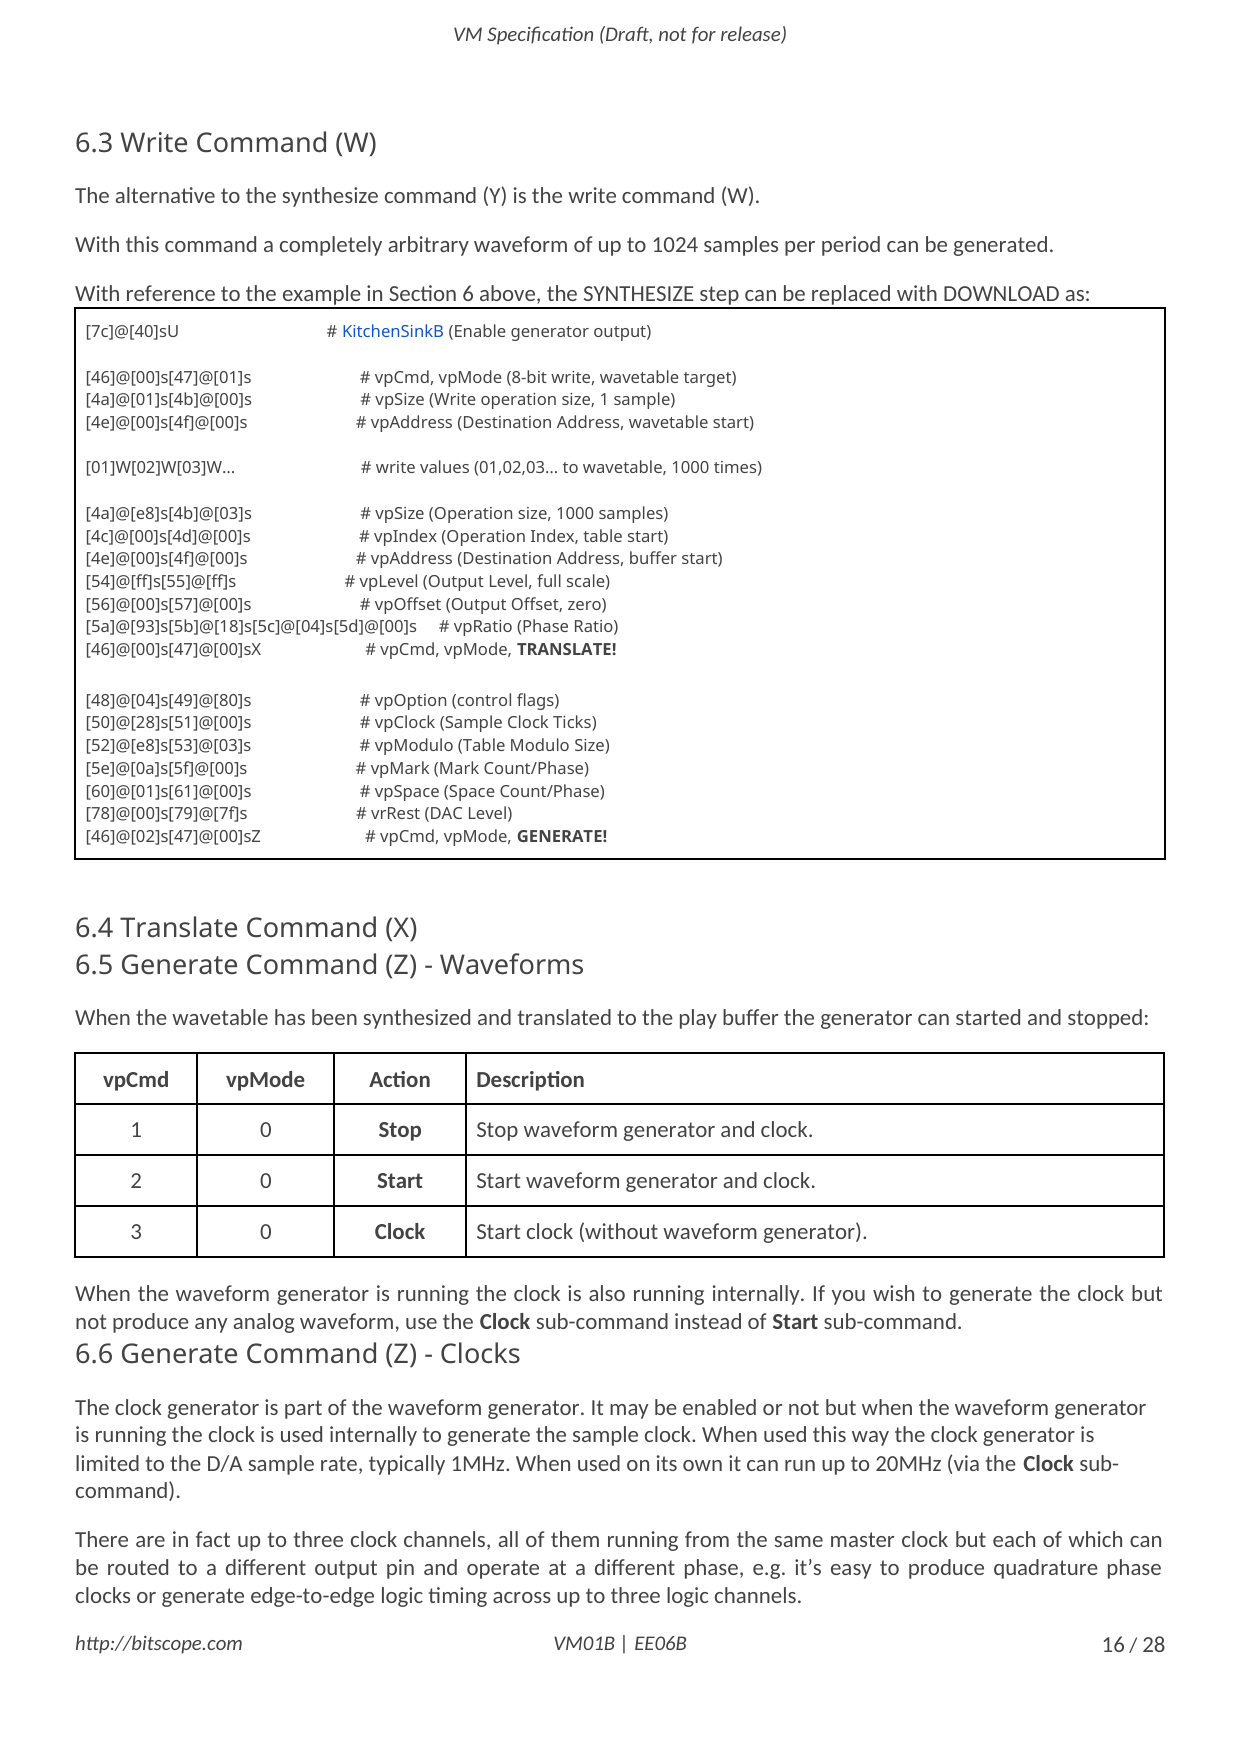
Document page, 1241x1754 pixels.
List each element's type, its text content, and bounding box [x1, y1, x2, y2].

table_header Description [467, 1054, 1163, 1103]
table_cell 2 [76, 1156, 196, 1205]
table_cell Stop waveform generator and clock. [467, 1105, 1163, 1154]
table_cell Start clock (without waveform generator). [467, 1207, 1163, 1256]
subtitle 6.3 Write Command (W) [75, 124, 1165, 161]
text There are in fact up to three clock channels, all of them running from the same master clock but each of which can be routed to a different output pin and operate at a different phase, e.g. it’s easy to produce quadrature phase clocks or generate edge-to-edge logic timing across up to three logic channels. [75, 1526, 1165, 1609]
table_cell 0 [198, 1156, 333, 1205]
table_header vpCmd [76, 1054, 196, 1103]
table_cell 0 [198, 1105, 333, 1154]
text With this command a completely arbitrary waveform of up to 1024 samples per period can be generated. [75, 230, 1165, 258]
subtitle 6.6 Generate Command (Z) - Clocks [75, 1335, 1165, 1372]
table_cell Clock [335, 1207, 465, 1256]
table_cell 1 [76, 1105, 196, 1154]
table_cell Stop [335, 1105, 465, 1154]
text The clock generator is part of the waveform generator. It may be enabled or not but when the waveform generator is running the clock is used internally to generate the sample clock. When used this way the clock generator is limited to the D/A sample rate, typically 1MHz. When used on its own it can run up to 20MHz (via the Clock sub-command). [75, 1393, 1165, 1505]
text The alternative to the synthesize command (Y) is the write command (W). [75, 182, 1165, 209]
table_cell Start [335, 1156, 465, 1205]
table_header Action [335, 1054, 465, 1103]
table_header [7c]@[40]sU # KitchenSinkB (Enable generator output) [46]@[00]s[47]@[01]s # vpCmd, vpMode (8-bit write, wavetable target) [4a]@[01]s[4b]@[00]s # vpSize (Write operation size, 1 sample) [4e]@[00]s[4f]@[00]s # vpAddress (Destination Address, wavetable start) [01]W[02]W[03]W… # write values (01,02,03… to wavetable, 1000 times) [4a]@[e8]s[4b]@[03]s # vpSize (Operation size, 1000 samples) [4c]@[00]s[4d]@[00]s # vpIndex (Operation Index, table start) [4e]@[00]s[4f]@[00]s # vpAddress (Destination Address, buffer start) [54]@[ff]s[55]@[ff]s # vpLevel (Output Level, full scale) [56]@[00]s[57]@[00]s # vpOffset (Output Offset, zero) [5a]@[93]s[5b]@[18]s[5c]@[04]s[5d]@[00]s # vpRatio (Phase Ratio) [46]@[00]s[47]@[00]sX # vpCmd, vpMode, TRANSLATE! [48]@[04]s[49]@[80]s # vpOption (control flags) [50]@[28]s[51]@[00]s # vpClock (Sample Clock Ticks) [52]@[e8]s[53]@[03]s # vpModulo (Table Modulo Size) [5e]@[0a]s[5f]@[00]s # vpMark (Mark Count/Phase) [60]@[01]s[61]@[00]s # vpSpace (Space Count/Phase) [78]@[00]s[79]@[7f]s # vrRest (DAC Level) [46]@[02]s[47]@[00]sZ # vpCmd, vpMode, GENERATE! [76, 309, 1164, 858]
text When the wavetable has been synthesized and translated to the play buffer the generator can started and stopped: [75, 1003, 1165, 1031]
text When the waveform generator is running the clock is also running internally. If you wish to generate the clock but not produce any analog waveform, use the Clock sub-command instead of Start sub-command. [75, 1279, 1165, 1335]
subtitle 6.5 Generate Command (Z) - Waveforms [75, 946, 1165, 982]
table_cell Start waveform generator and clock. [467, 1156, 1163, 1205]
table_cell 3 [76, 1207, 196, 1256]
subtitle 6.4 Translate Command (X) [75, 909, 1165, 946]
text With reference to the example in Section 6 above, the SYNTHESIZE step can be replaced with DOWNLOAD as: [75, 279, 1165, 307]
table_cell 0 [198, 1207, 333, 1256]
table_header vpMode [198, 1054, 333, 1103]
